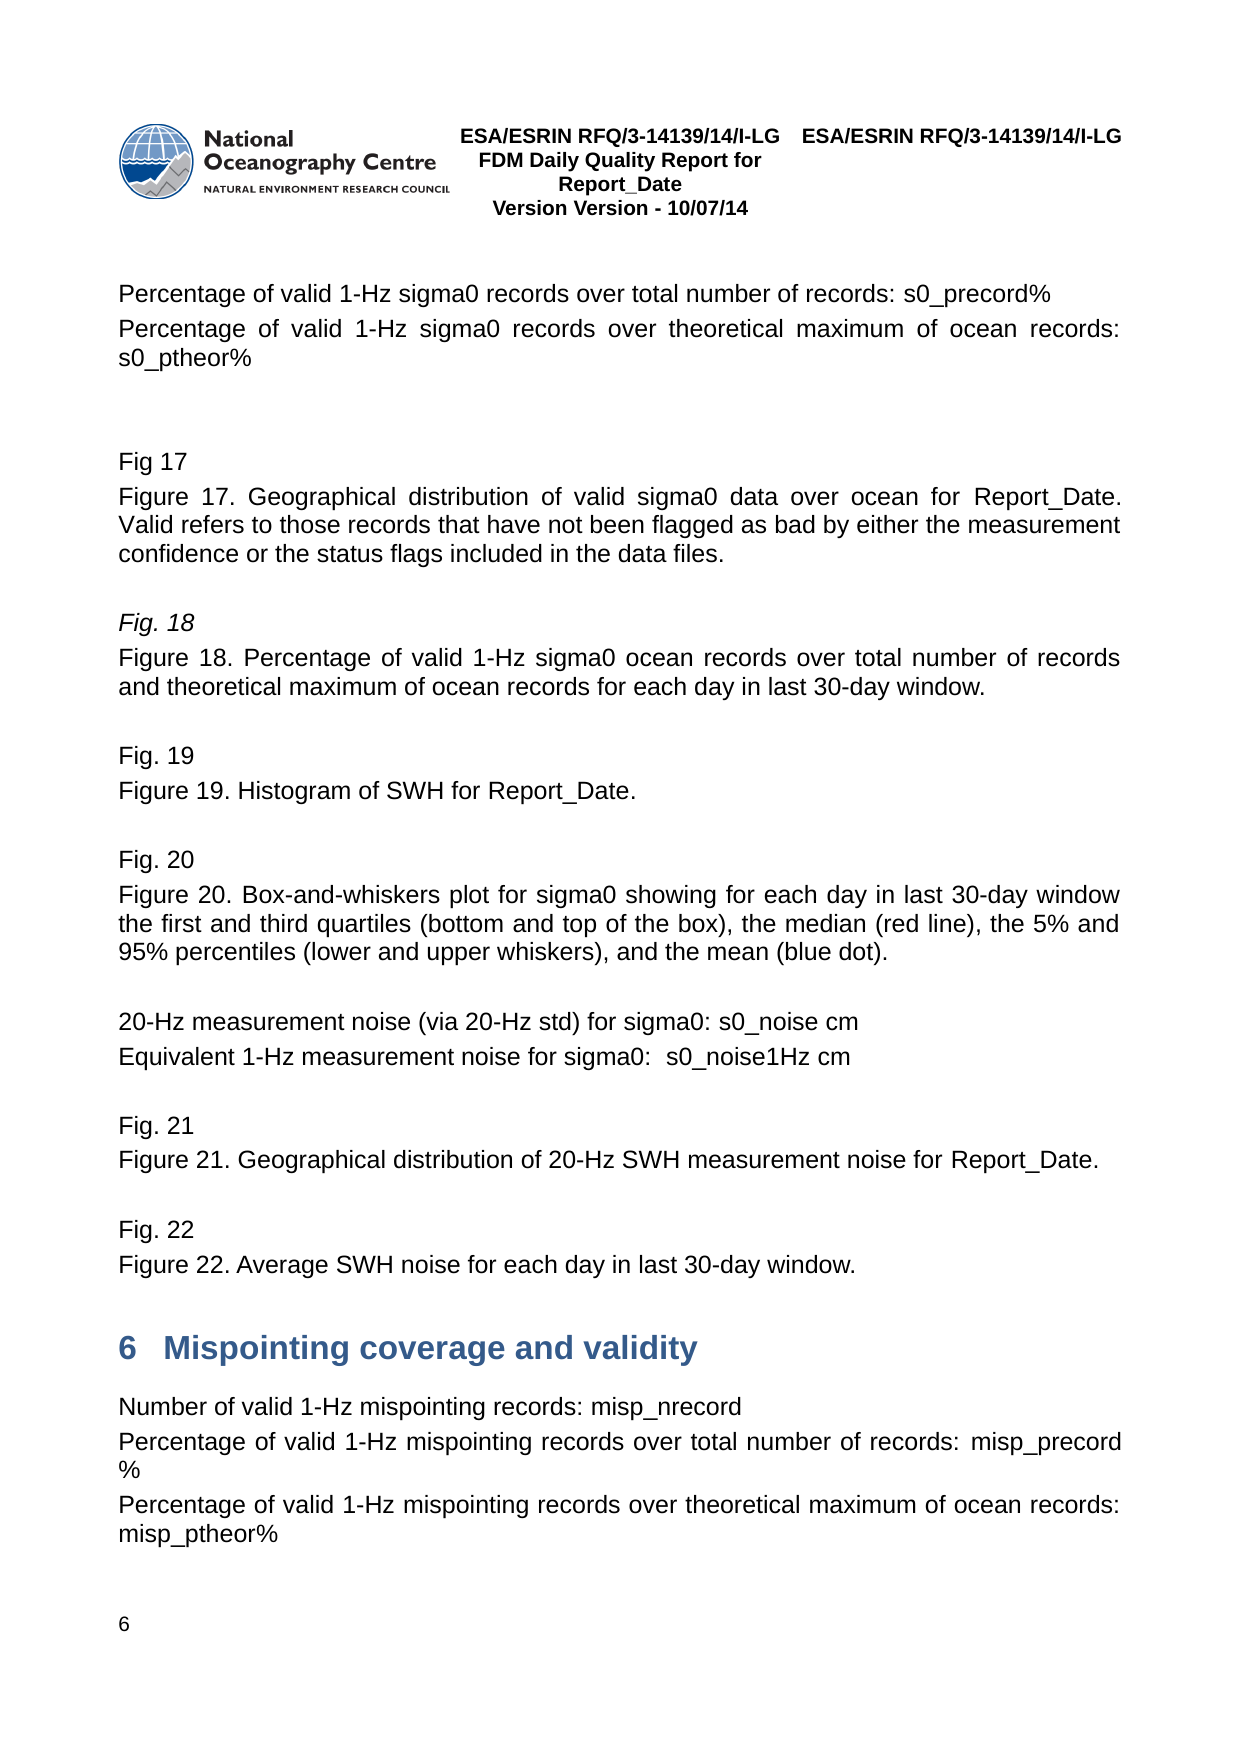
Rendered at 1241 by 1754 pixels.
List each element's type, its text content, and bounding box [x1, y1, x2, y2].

text Figure 18. Percentage of valid 1-Hz sigma0 ocean records over total number of records and theoretical maximum of ocean records for each day in last 30-day window. [118, 643, 1122, 701]
text Percentage of valid 1-Hz mispointing records over total number of records: misp_precord% [118, 1426, 1122, 1484]
text Figure 21. Geographical distribution of 20-Hz SWH measurement noise for Report_Date. [118, 1146, 1122, 1174]
text Figure 19. Histogram of SWH for Report_Date. [118, 776, 1122, 804]
text Figure 17. Geographical distribution of valid sigma0 data over ocean for Report_Date. Valid refers to those records that have not been flagged as bad by either the measurement confidence or the status flags included in the data files. [118, 481, 1122, 568]
text Fig. 18 [118, 608, 1122, 637]
text Figure 20. Box-and-whiskers plot for sigma0 showing for each day in last 30-day window the first and third quartiles (bottom and top of the box), the median (red line), the 5% and 95% percentiles (lower and upper whiskers), and the mean (blue dot). [118, 880, 1122, 966]
subtitle Mispointing coverage and validity [118, 1328, 1122, 1367]
text Fig. 21 [118, 1111, 1122, 1139]
text 20-Hz measurement noise (via 20-Hz std) for sigma0: s0_noise cm [118, 1007, 1122, 1036]
text Equivalent 1-Hz measurement noise for sigma0: s0_noise1Hz cm [118, 1041, 1122, 1070]
text Fig. 20 [118, 845, 1122, 874]
text Fig. 19 [118, 741, 1122, 770]
text Fig. 22 [118, 1215, 1122, 1244]
text Percentage of valid 1-Hz sigma0 records over total number of records: s0_precord% [118, 279, 1122, 308]
text Fig 17 [118, 447, 1122, 476]
text Number of valid 1-Hz mispointing records: misp_nrecord [118, 1392, 1122, 1421]
text Percentage of valid 1-Hz sigma0 records over theoretical maximum of ocean records: s0_ptheor% [118, 314, 1122, 371]
text Figure 22. Average SWH noise for each day in last 30-day window. [118, 1249, 1122, 1278]
text Percentage of valid 1-Hz mispointing records over theoretical maximum of ocean records: misp_ptheor% [118, 1490, 1122, 1547]
